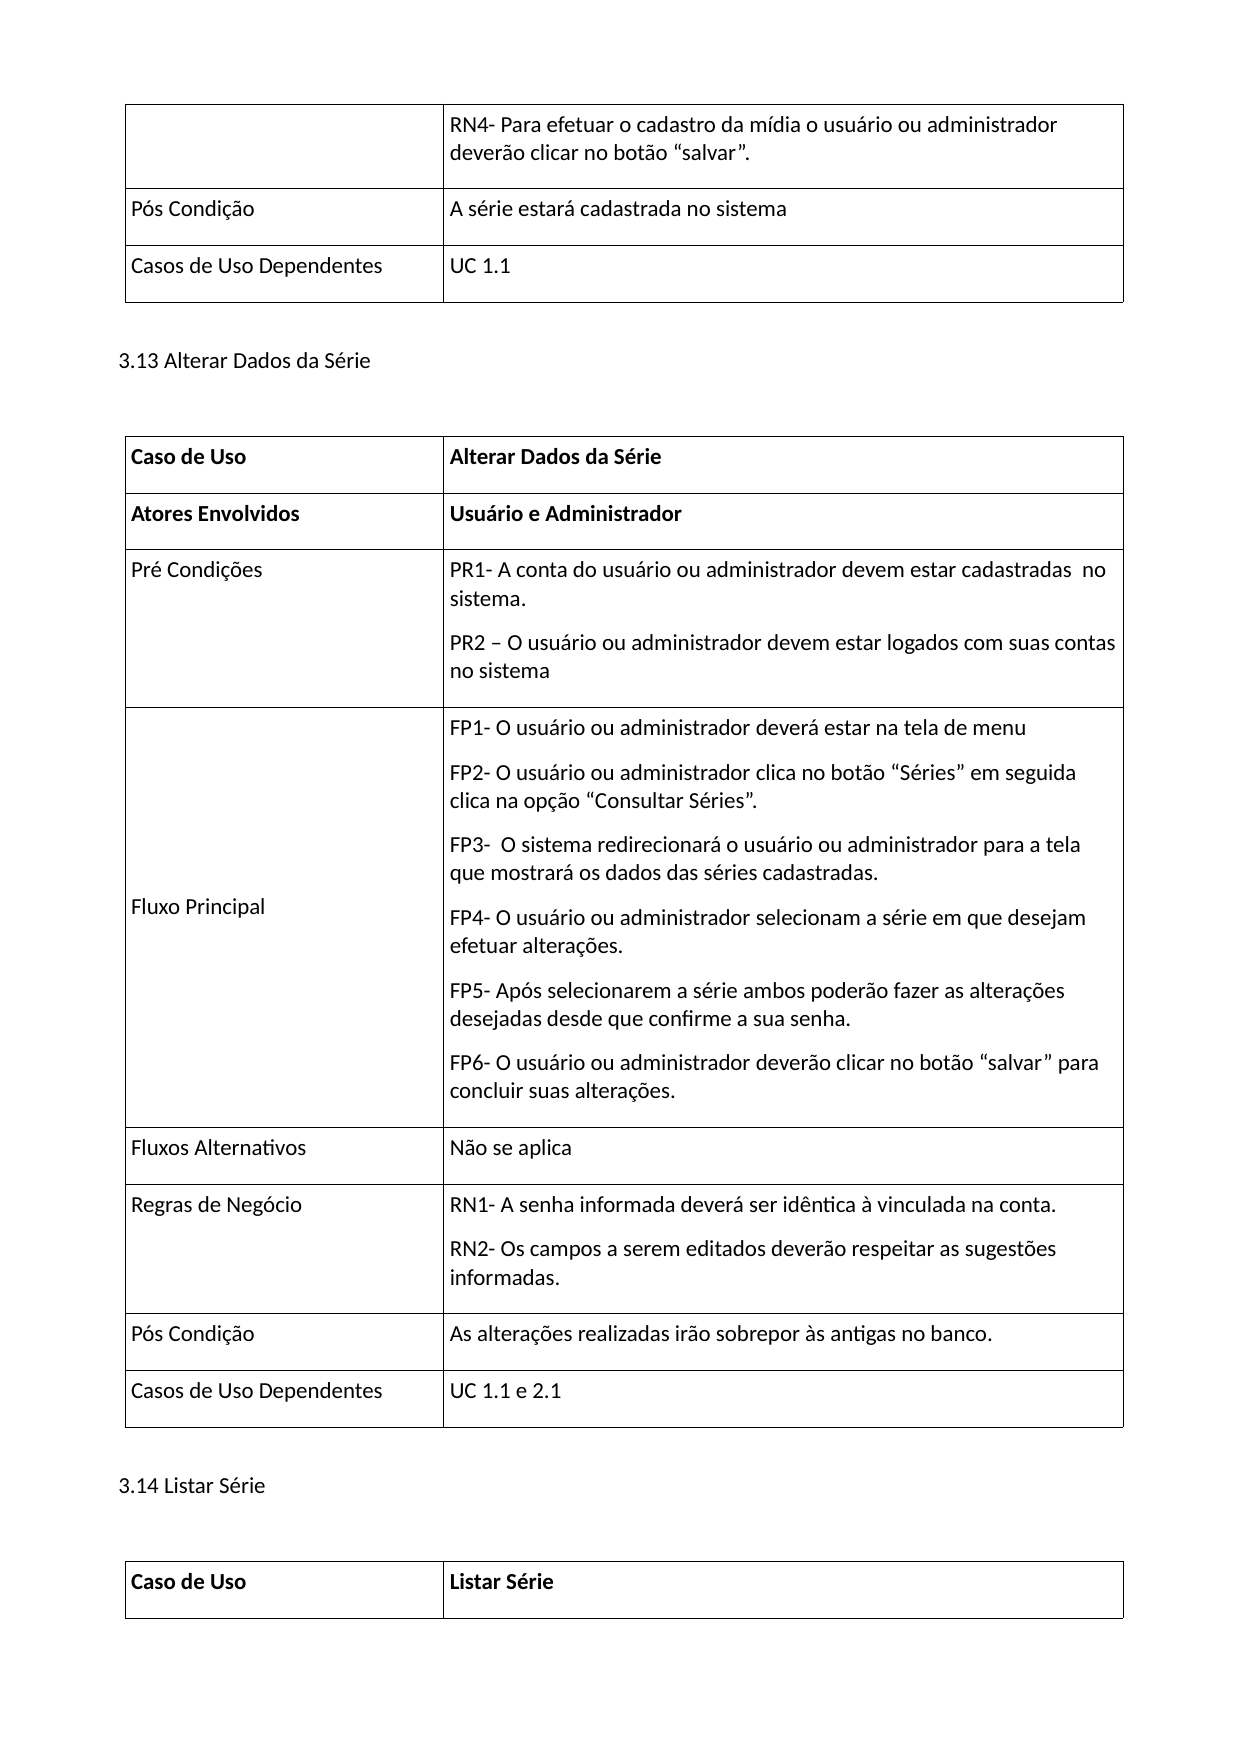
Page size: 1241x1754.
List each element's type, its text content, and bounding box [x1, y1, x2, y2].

table_cell Não se aplica [444, 1128, 1123, 1184]
table_header Alterar Dados da Série [444, 437, 1123, 493]
table_cell Casos de Uso Dependentes [126, 1371, 443, 1426]
table_cell Atores Envolvidos [126, 494, 443, 549]
table_cell UC 1.1 e 2.1 [444, 1371, 1123, 1426]
table_cell A série estará cadastrada no sistema [444, 189, 1123, 245]
table_cell UC 1.1 [444, 246, 1123, 301]
table_cell As alterações realizadas irão sobrepor às antigas no banco. [444, 1314, 1123, 1370]
table_header Listar Série [444, 1562, 1123, 1618]
table_header Caso de Uso [126, 1562, 443, 1618]
subtitle 3.13 Alterar Dados da Série [118, 347, 1122, 375]
table_cell Fluxo Principal [126, 708, 443, 1127]
table_cell Pós Condição [126, 189, 443, 245]
table_cell PR1- A conta do usuário ou administrador devem estar cadastradas no sistema. PR2 – O usuário ou administrador devem estar logados com suas contas no sistema [444, 550, 1123, 707]
table_cell Pré Condições [126, 550, 443, 707]
table_cell Fluxos Alternativos [126, 1128, 443, 1184]
table_cell RN4- Para efetuar o cadastro da mídia o usuário ou administrador deverão clicar no botão “salvar”. [444, 105, 1123, 188]
table_cell Casos de Uso Dependentes [126, 246, 443, 301]
table_cell RN1- A senha informada deverá ser idêntica à vinculada na conta. RN2- Os campos a serem editados deverão respeitar as sugestões informadas. [444, 1185, 1123, 1313]
table_cell FP1- O usuário ou administrador deverá estar na tela de menu FP2- O usuário ou administrador clica no botão “Séries” em seguida clica na opção “Consultar Séries”. FP3- O sistema redirecionará o usuário ou administrador para a tela que mostrará os dados das séries cadastradas. FP4- O usuário ou administrador selecionam a série em que desejam efetuar alterações. FP5- Após selecionarem a série ambos poderão fazer as alterações desejadas desde que confirme a sua senha. FP6- O usuário ou administrador deverão clicar no botão “salvar” para concluir suas alterações. [444, 708, 1123, 1127]
table_cell Regras de Negócio [126, 1185, 443, 1313]
table_cell [126, 105, 443, 188]
table_header Caso de Uso [126, 437, 443, 493]
subtitle 3.14 Listar Série [118, 1472, 1122, 1499]
table_cell Pós Condição [126, 1314, 443, 1370]
table_cell Usuário e Administrador [444, 494, 1123, 549]
